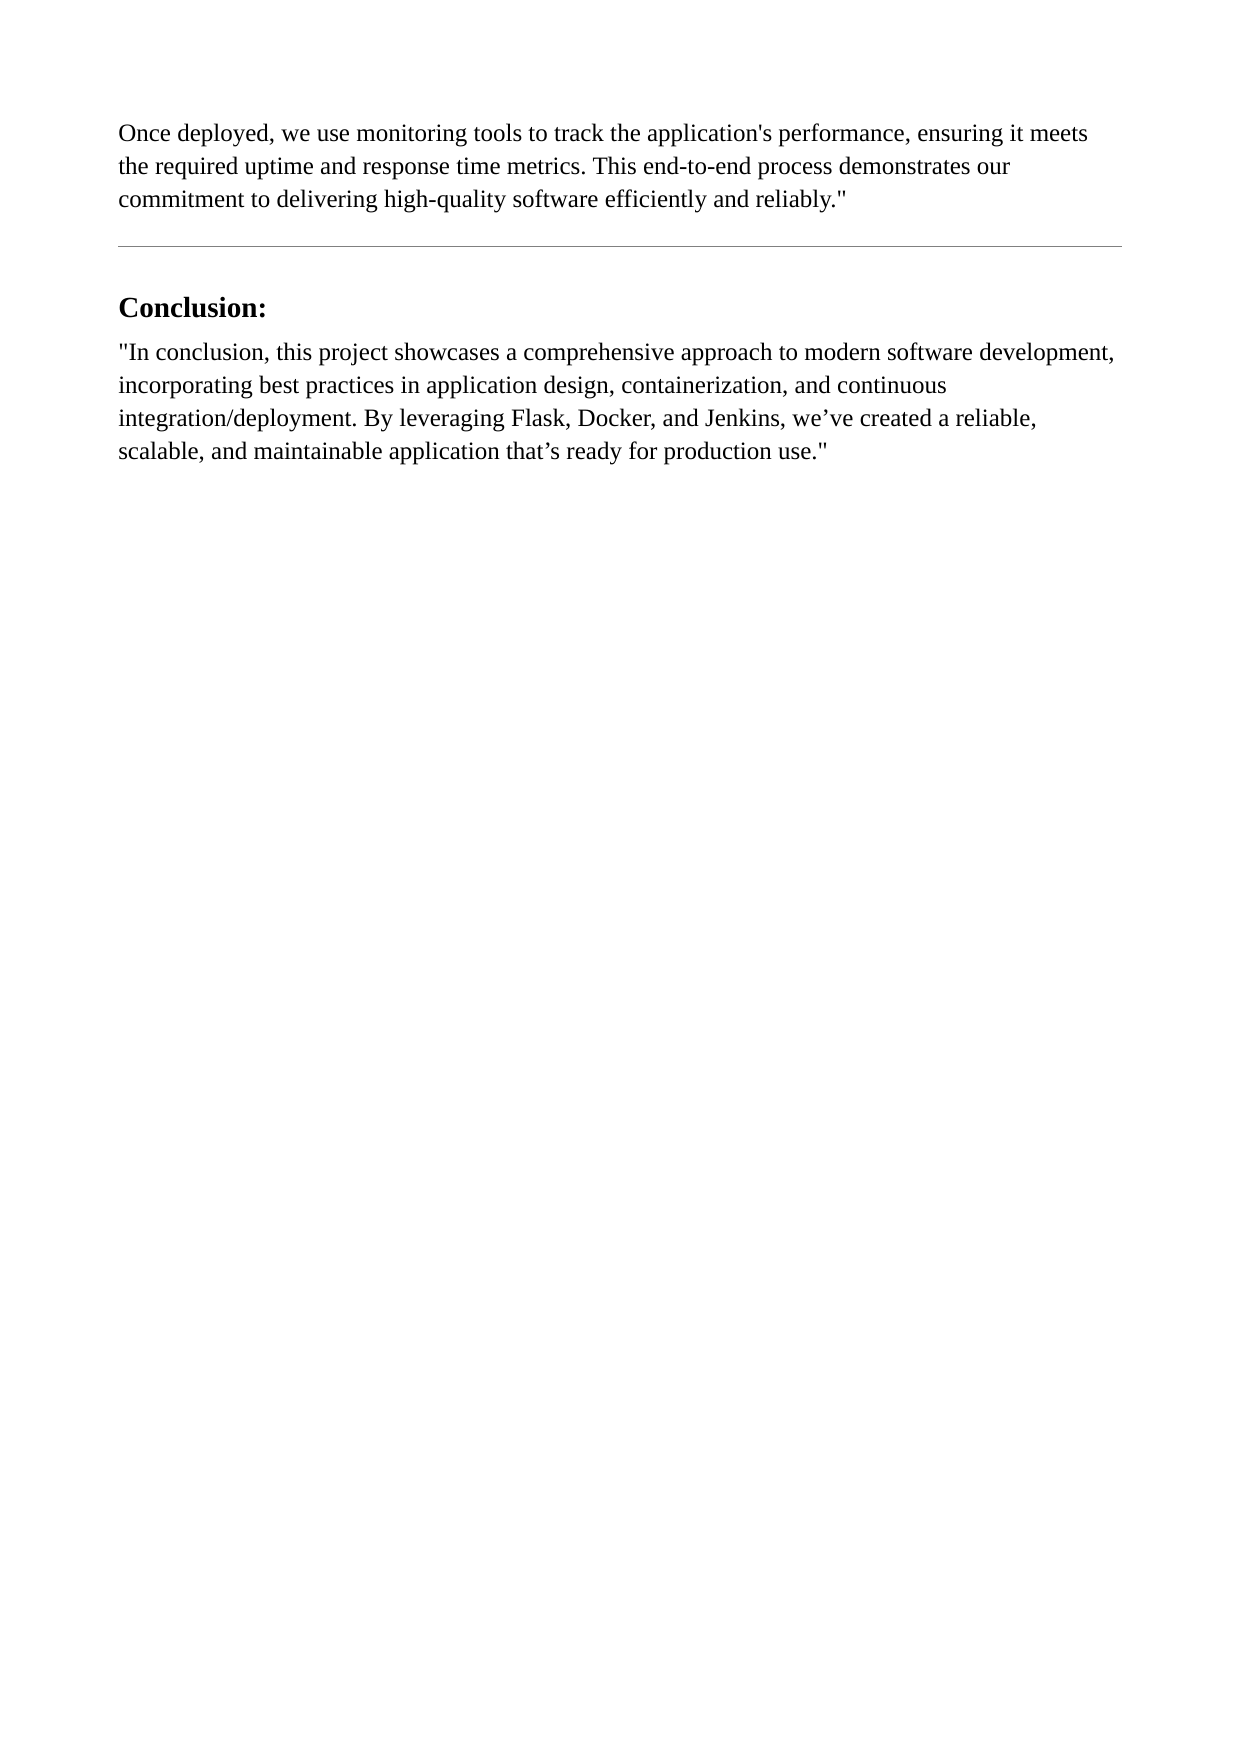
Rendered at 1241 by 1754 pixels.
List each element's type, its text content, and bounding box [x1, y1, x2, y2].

text Once deployed, we use monitoring tools to track the application's performance, ensuring it meets the required uptime and response time metrics. This end-to-end process demonstrates our commitment to delivering high-quality software efficiently and reliably." [118, 118, 1122, 213]
subtitle Conclusion: [118, 291, 1122, 324]
text "In conclusion, this project showcases a comprehensive approach to modern software development, incorporating best practices in application design, containerization, and continuous integration/deployment. By leveraging Flask, Docker, and Jenkins, we’ve created a reliable, scalable, and maintainable application that’s ready for production use." [118, 337, 1122, 464]
